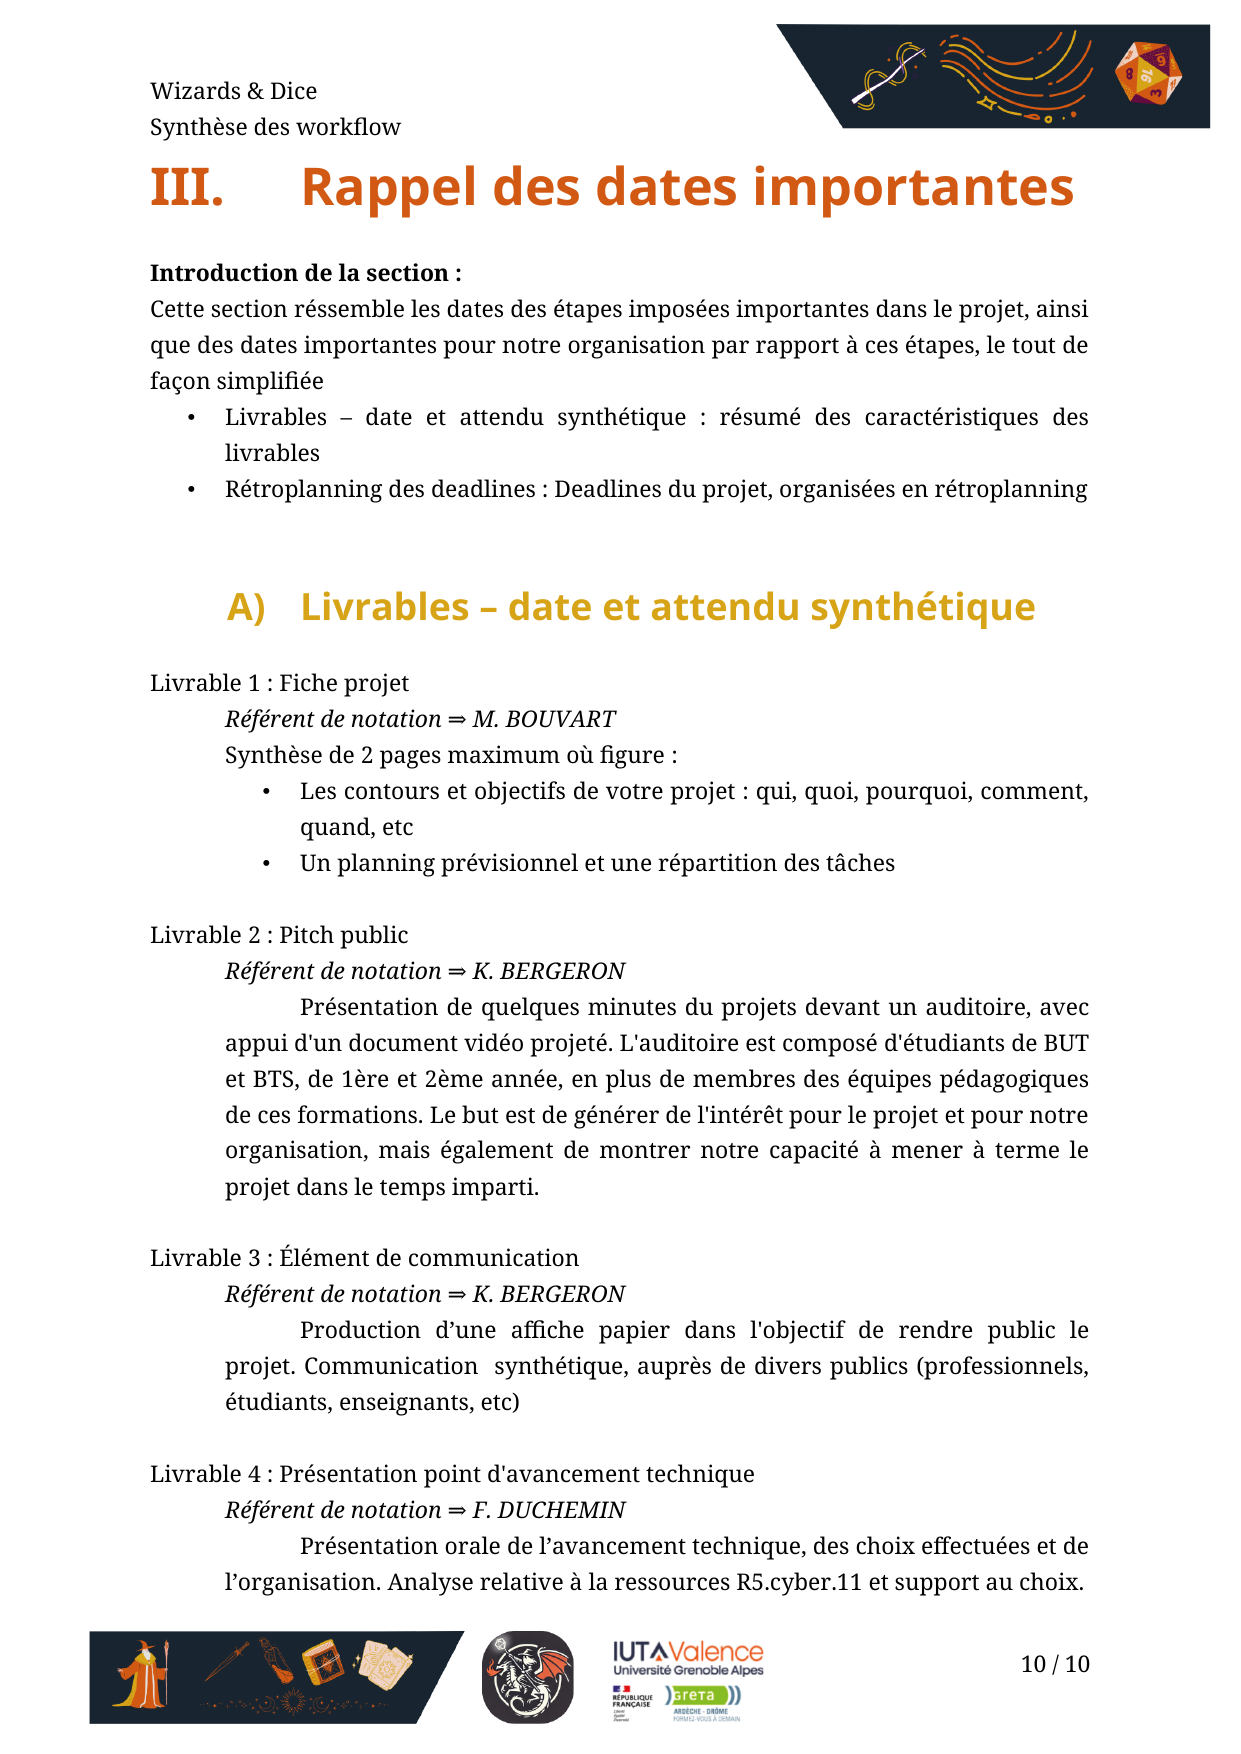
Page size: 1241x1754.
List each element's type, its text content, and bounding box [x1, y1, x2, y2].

picture [81, 1620, 788, 1733]
text Introduction de la section : [150, 257, 1090, 288]
text Livrable 4 : Présentation point d'avancement technique [150, 1458, 1090, 1489]
text Présentation orale de l’avancement technique, des choix effectuées et de l’organisation. Analyse relative à la ressources R5.cyber.11 et support au choix. [225, 1530, 1090, 1597]
list Rétroplanning des deadlines : Deadlines du projet, organisées en rétroplanning [187, 472, 1090, 504]
text Référent de notation ⇒ F. DUCHEMIN [225, 1494, 1090, 1525]
list Les contours et objectifs de votre projet : qui, quoi, pourquoi, comment, quand, etc [262, 775, 1090, 842]
text Livrable 2 : Pitch public [150, 919, 1090, 950]
subtitle Rappel des dates importantes [150, 150, 1090, 221]
text Référent de notation ⇒ M. BOUVART [225, 703, 1090, 734]
text Cette section réssemble les dates des étapes imposées importantes dans le projet, ainsi que des dates importantes pour notre organisation par rapport à ces étapes, le tout de façon simplifiée [150, 293, 1090, 396]
text Synthèse de 2 pages maximum où figure : [225, 739, 1090, 770]
list Un planning prévisionnel et une répartition des tâches [262, 847, 1090, 878]
text Livrable 3 : Élément de communication [150, 1242, 1090, 1273]
text Présentation de quelques minutes du projets devant un auditoire, avec appui d'un document vidéo projeté. L'auditoire est composé d'étudiants de BUT et BTS, de 1ère et 2ème année, en plus de membres des équipes pédagogiques de ces formations. Le but est de générer de l'intérêt pour le projet et pour notre organisation, mais également de montrer notre capacité à mener à terme le projet dans le temps imparti. [225, 991, 1090, 1202]
list Livrables – date et attendu synthétique : résumé des caractéristiques des livrables [187, 401, 1090, 468]
text Livrable 1 : Fiche projet [150, 667, 1090, 698]
text Référent de notation ⇒ K. BERGERON [225, 955, 1090, 986]
text Référent de notation ⇒ K. BERGERON [225, 1278, 1090, 1309]
subtitle Livrables – date et attendu synthétique [227, 580, 1090, 631]
picture [771, 21, 1218, 131]
text Production d’une affiche papier dans l'objectif de rendre public le projet. Communication synthétique, auprès de divers publics (professionnels, étudiants, enseignants, etc) [225, 1314, 1090, 1417]
